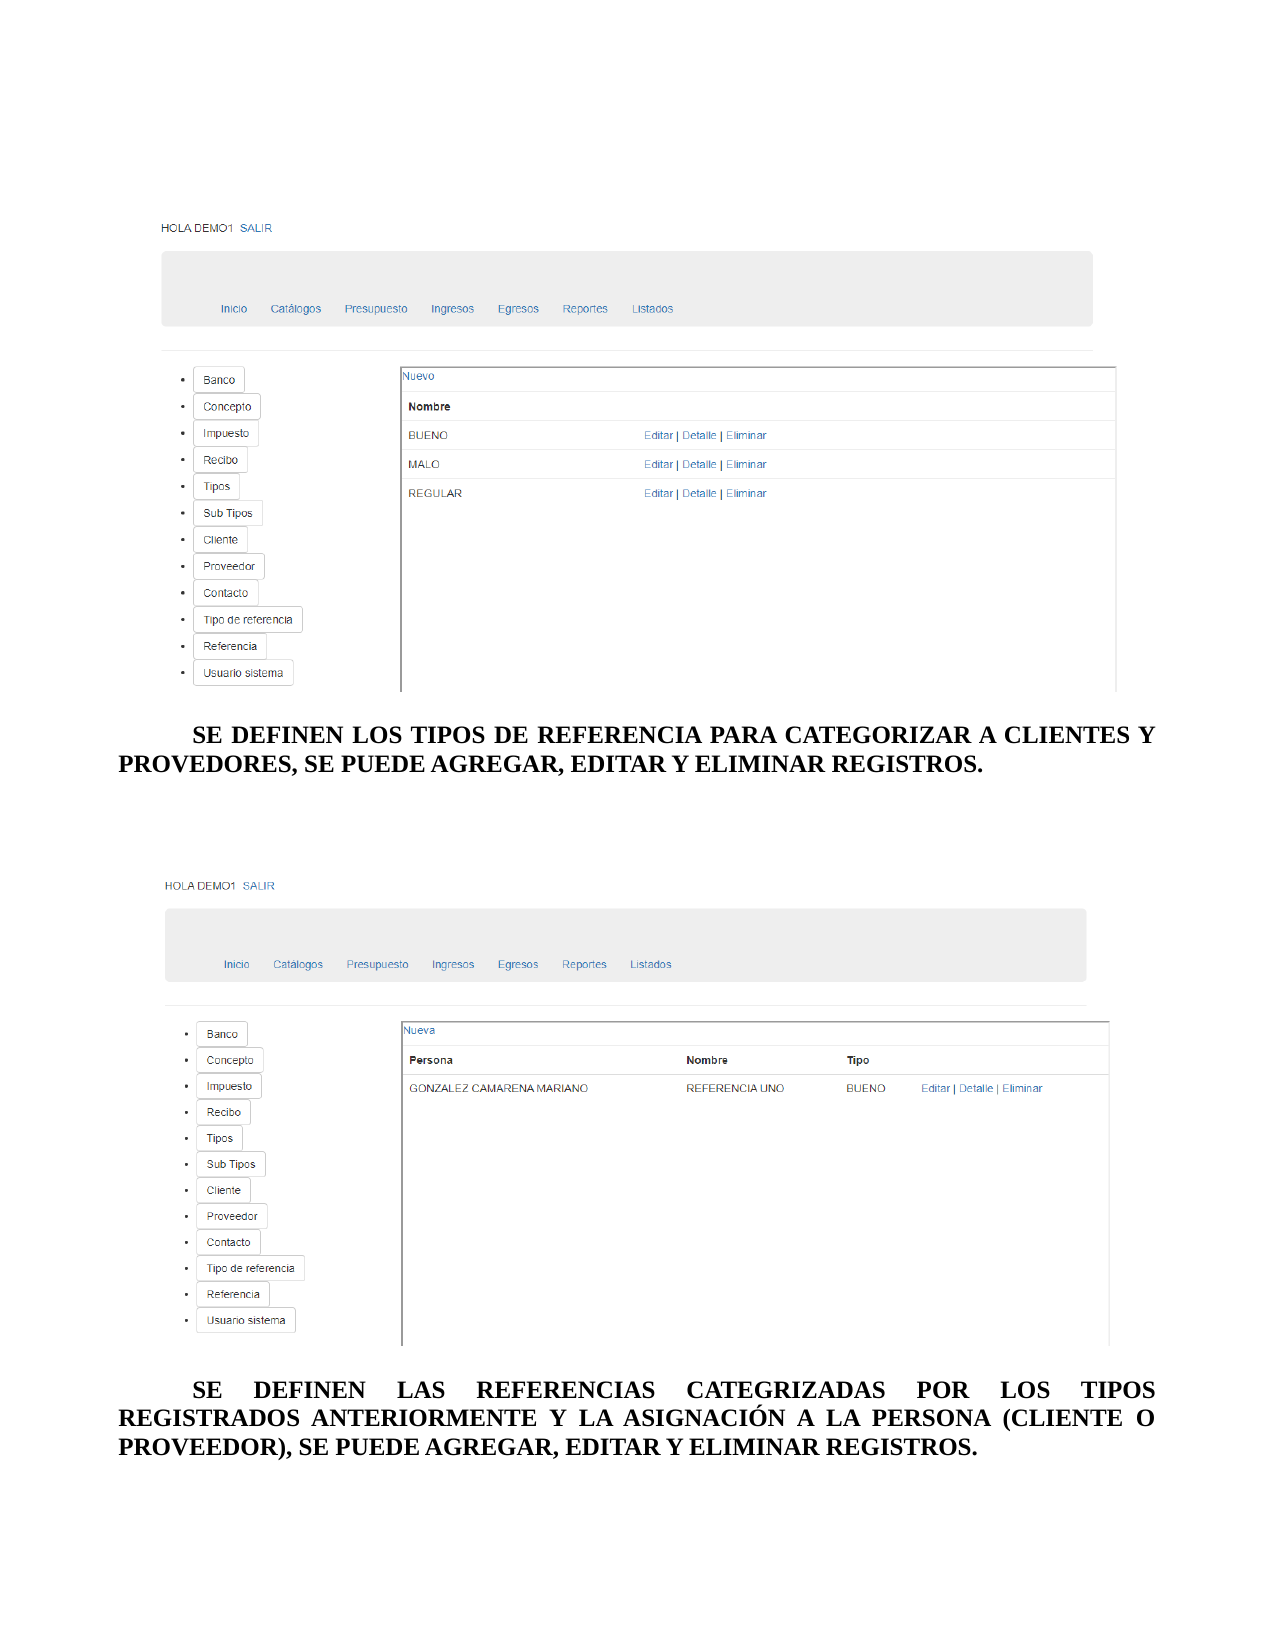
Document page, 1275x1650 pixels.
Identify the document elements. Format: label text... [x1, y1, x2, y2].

text SE DEFINEN LOS TIPOS DE REFERENCIA PARA CATEGORIZAR A CLIENTES Y PROVEDORES, SE PUEDE AGREGAR, EDITAR Y ELIMINAR REGISTROS. [118, 720, 1157, 778]
text SE DEFINEN LAS REFERENCIAS CATEGRIZADAS POR LOS TIPOS REGISTRADOS ANTERIORMENTE Y LA ASIGNACIÓN A LA PERSONA (CLIENTE O PROVEEDOR), SE PUEDE AGREGAR, EDITAR Y ELIMINAR REGISTROS. [118, 1375, 1157, 1461]
picture [131, 204, 1145, 692]
picture [145, 863, 1130, 1346]
